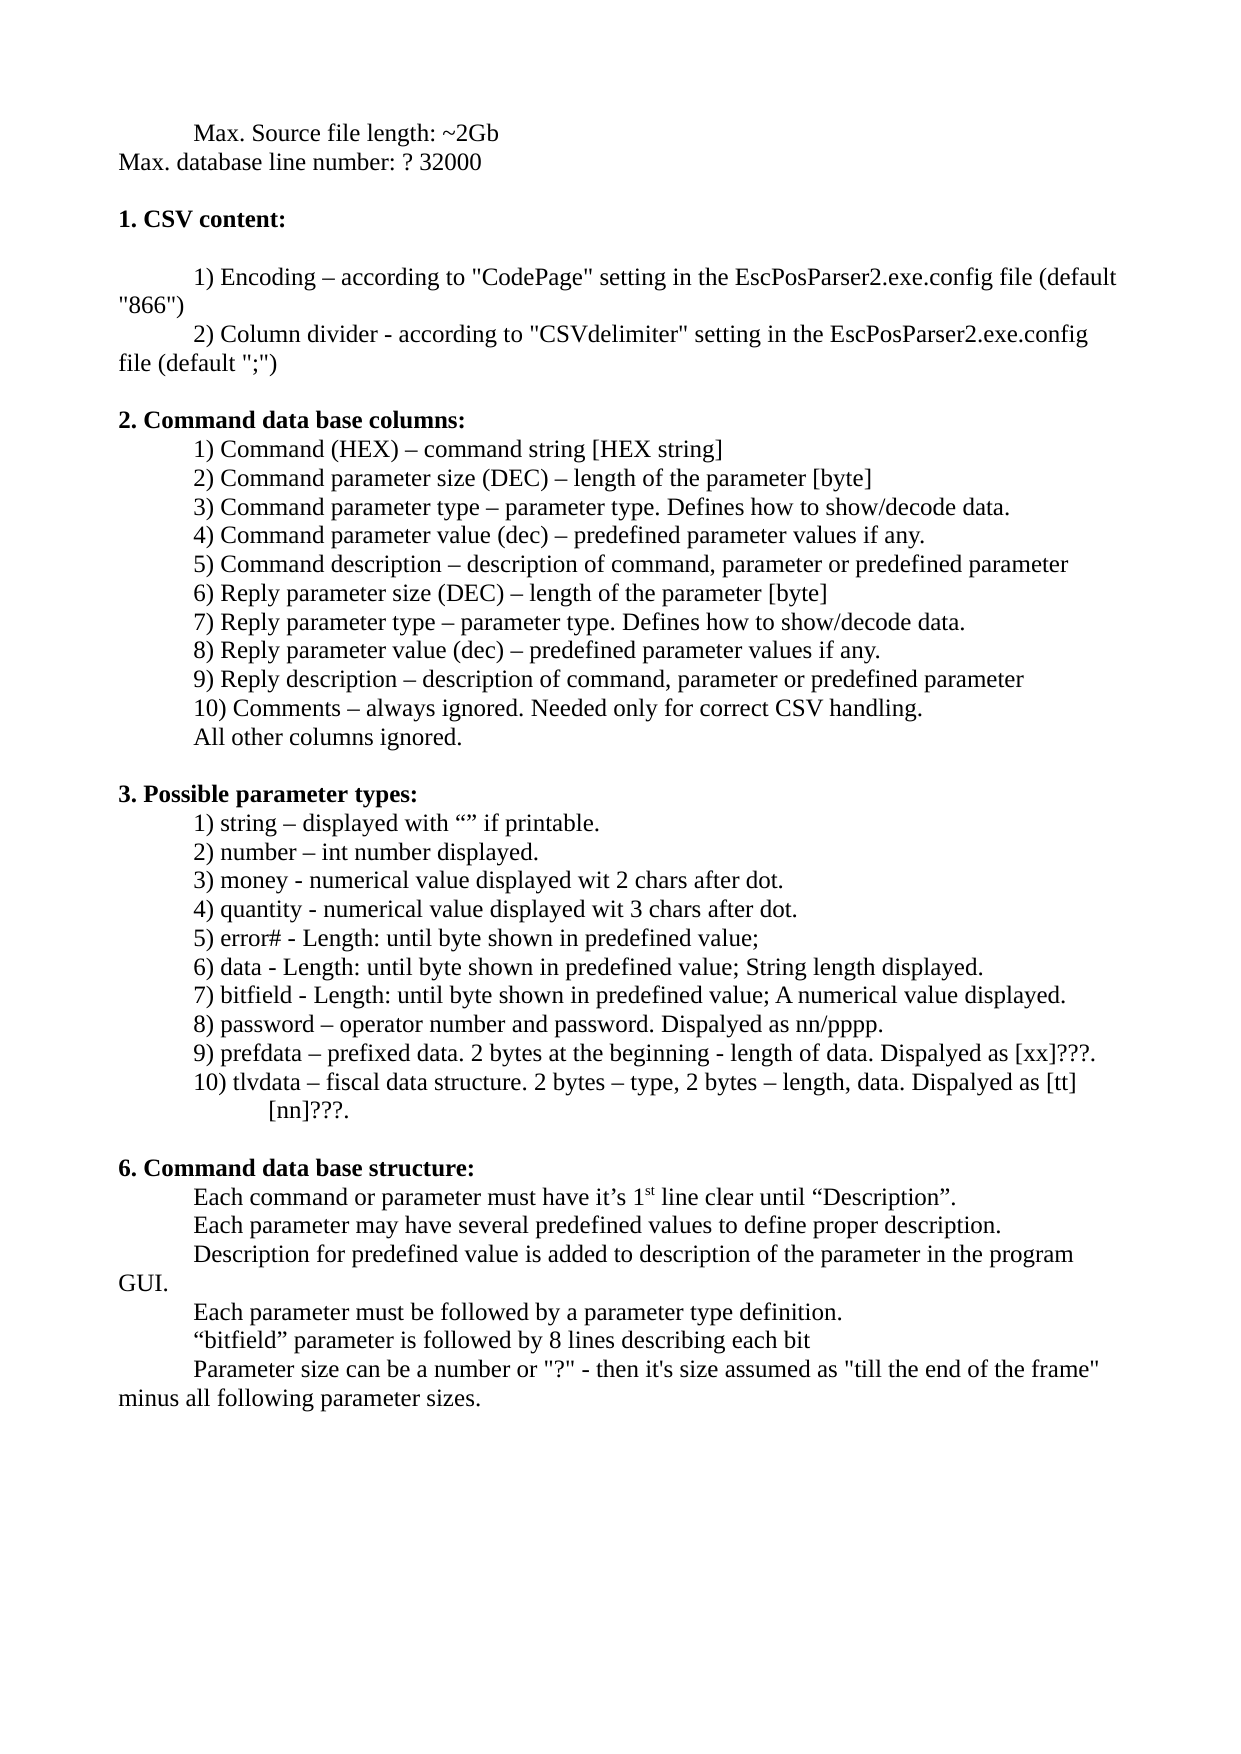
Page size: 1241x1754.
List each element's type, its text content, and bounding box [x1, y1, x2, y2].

text 3. Possible parameter types: [118, 779, 1122, 808]
text 1) string – displayed with “” if printable. [118, 808, 1122, 837]
text 4) quantity - numerical value displayed wit 3 chars after dot. [118, 894, 1122, 923]
text 3) money - numerical value displayed wit 2 chars after dot. [118, 866, 1122, 894]
text 9) prefdata – prefixed data. 2 bytes at the beginning - length of data. Dispalyed as [xx]???. [118, 1038, 1122, 1067]
text 2) Command parameter size (DEC) – length of the parameter [byte] [118, 463, 1122, 492]
text Each parameter must be followed by a parameter type definition. [118, 1297, 1122, 1326]
text Each parameter may have several predefined values to define proper description. Description for predefined value is added to description of the parameter in the program GUI. [118, 1211, 1122, 1297]
text 5) Command description – description of command, parameter or predefined parameter [118, 549, 1122, 578]
text 6) Reply parameter size (DEC) – length of the parameter [byte] [118, 578, 1122, 607]
text 1) Encoding – according to "CodePage" setting in the EscPosParser2.exe.config file (default "866") [118, 262, 1122, 319]
text Max. database line number: ? 32000 [118, 147, 1122, 176]
text Parameter size can be a number or "?" - then it's size assumed as "till the end of the frame" minus all following parameter sizes. [118, 1354, 1122, 1412]
text 9) Reply description – description of command, parameter or predefined parameter [118, 664, 1122, 693]
text Max. Source file length: ~2Gb [118, 118, 1122, 147]
text 4) Command parameter value (dec) – predefined parameter values if any. [118, 521, 1122, 549]
text Each command or parameter must have it’s 1st line clear until “Description”. [118, 1182, 1122, 1211]
text 5) error# - Length: until byte shown in predefined value; [118, 923, 1122, 952]
text 2. Command data base columns: [118, 406, 1122, 434]
text 6. Command data base structure: [118, 1153, 1122, 1182]
text 8) password – operator number and password. Dispalyed as nn/pppp. [118, 1009, 1122, 1038]
text 7) Reply parameter type – parameter type. Defines how to show/decode data. [118, 607, 1122, 636]
text 8) Reply parameter value (dec) – predefined parameter values if any. [118, 636, 1122, 664]
text 10) Comments – always ignored. Needed only for correct CSV handling. [118, 693, 1122, 722]
text All other columns ignored. [118, 722, 1122, 751]
text 3) Command parameter type – parameter type. Defines how to show/decode data. [118, 492, 1122, 521]
text “bitfield” parameter is followed by 8 lines describing each bit [118, 1326, 1122, 1354]
text 10) tlvdata – fiscal data structure. 2 bytes – type, 2 bytes – length, data. Dispalyed as [tt] [nn]???. [118, 1067, 1122, 1124]
text 2) Column divider - according to "CSVdelimiter" setting in the EscPosParser2.exe.config file (default ";") [118, 319, 1122, 377]
text 7) bitfield - Length: until byte shown in predefined value; A numerical value displayed. [118, 981, 1122, 1009]
text 2) number – int number displayed. [118, 837, 1122, 866]
text 1) Command (HEX) – command string [HEX string] [118, 434, 1122, 463]
text 1. CSV content: [118, 204, 1122, 233]
text 6) data - Length: until byte shown in predefined value; String length displayed. [118, 952, 1122, 981]
